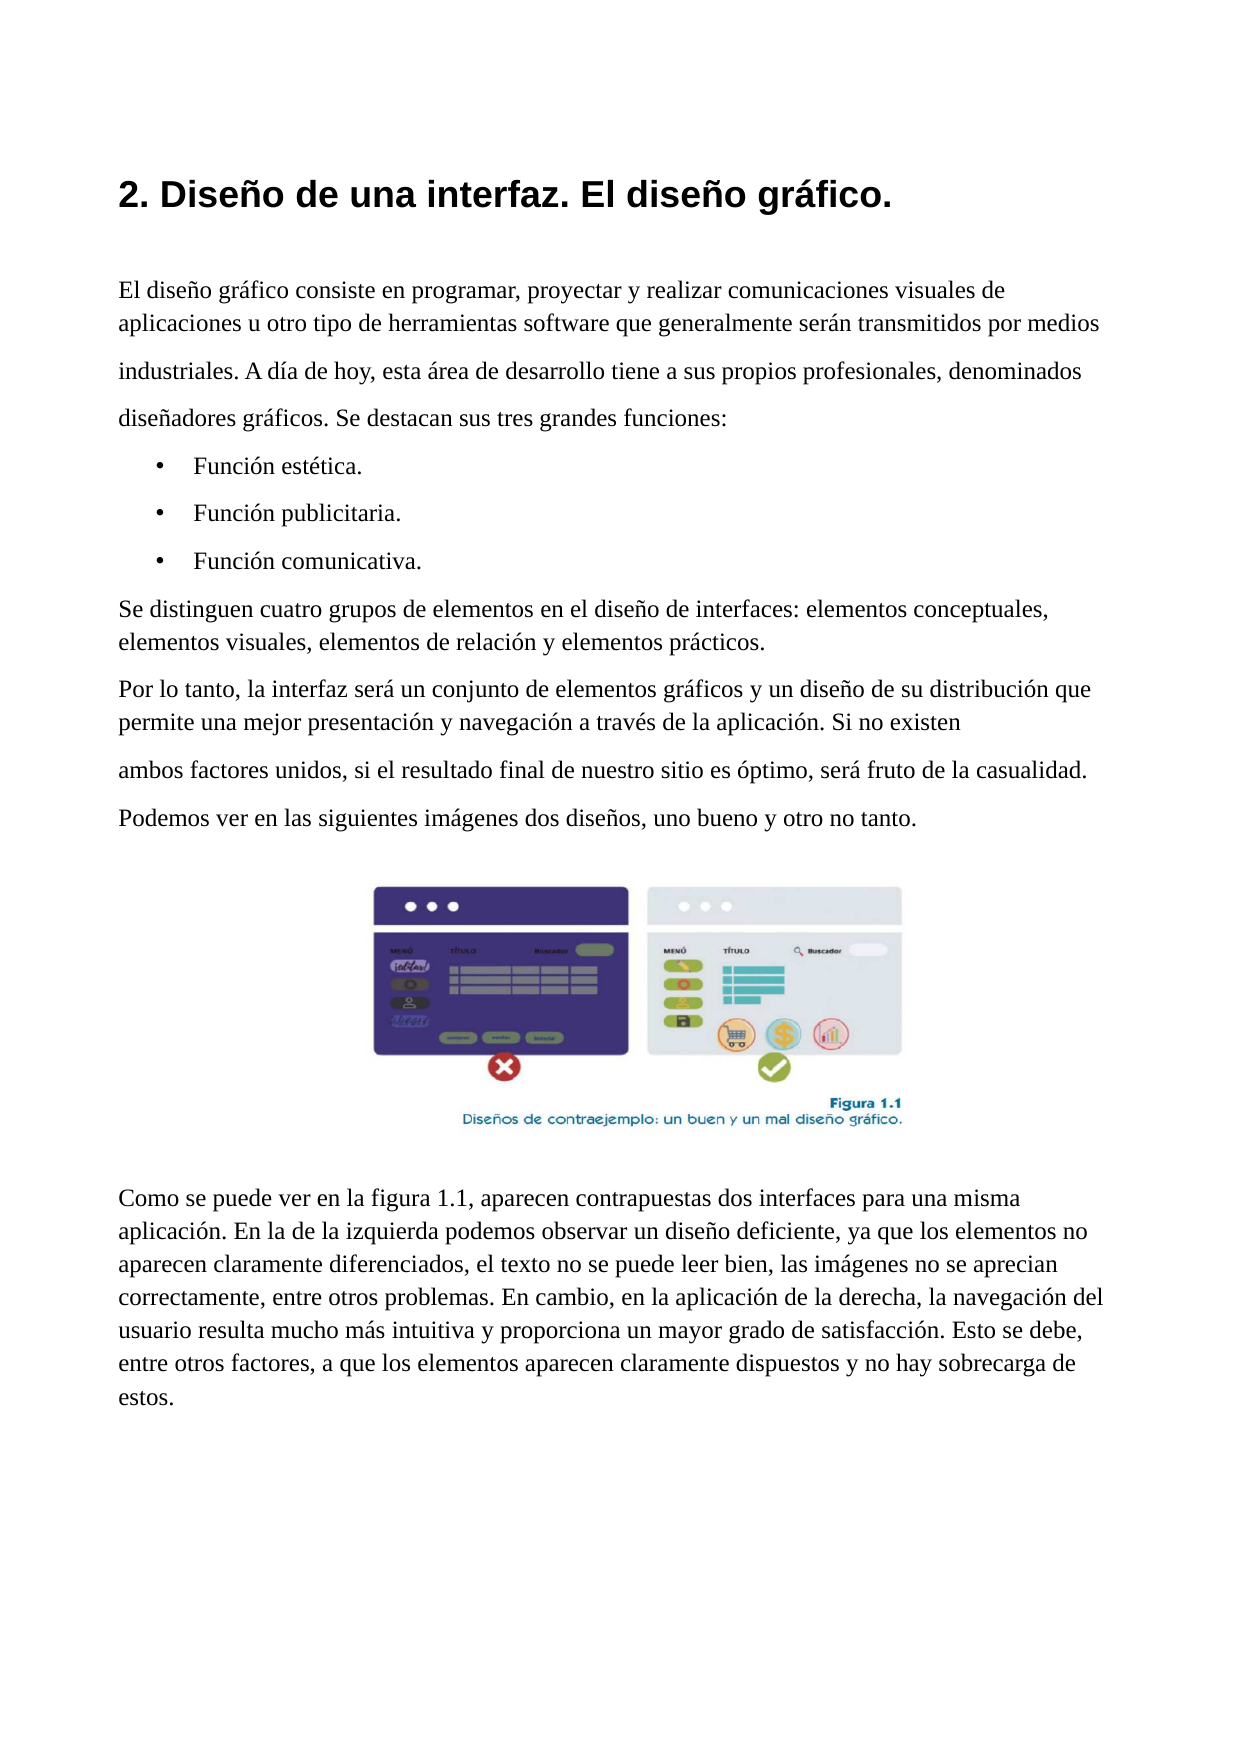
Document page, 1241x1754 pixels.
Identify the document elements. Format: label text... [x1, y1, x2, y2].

list Función comunicativa. [156, 546, 1122, 575]
text Como se puede ver en la figura 1.1, aparecen contrapuestas dos interfaces para una misma aplicación. En la de la izquierda podemos observar un diseño deficiente, ya que los elementos no aparecen claramente diferenciados, el texto no se puede leer bien, las imágenes no se aprecian correctamente, entre otros problemas. En cambio, en la aplicación de la derecha, la navegación del usuario resulta mucho más intuitiva y proporciona un mayor grado de satisfacción. Esto se debe, entre otros factores, a que los elementos aparecen claramente dispuestos y no hay sobrecarga de estos. [118, 1183, 1122, 1410]
text Podemos ver en las siguientes imágenes dos diseños, uno bueno y otro no tanto. [118, 803, 1122, 831]
list Función publicitaria. [156, 498, 1122, 527]
list Función estética. [156, 451, 1122, 480]
text Se distinguen cuatro grupos de elementos en el diseño de interfaces: elementos conceptuales, elementos visuales, elementos de relación y elementos prácticos. [118, 594, 1122, 656]
text diseñadores gráficos. Se destacan sus tres grandes funciones: [118, 403, 1122, 432]
text ambos factores unidos, si el resultado final de nuestro sitio es óptimo, será fruto de la casualidad. [118, 755, 1122, 784]
picture [349, 870, 949, 1139]
subtitle 2. Diseño de una interfaz. El diseño gráfico. [118, 172, 1122, 215]
text industriales. A día de hoy, esta área de desarrollo tiene a sus propios profesionales, denominados [118, 356, 1122, 384]
text Por lo tanto, la interfaz será un conjunto de elementos gráficos y un diseño de su distribución que permite una mejor presentación y navegación a través de la aplicación. Si no existen [118, 674, 1122, 736]
text El diseño gráfico consiste en programar, proyectar y realizar comunicaciones visuales de aplicaciones u otro tipo de herramientas software que generalmente serán transmitidos por medios [118, 275, 1122, 337]
